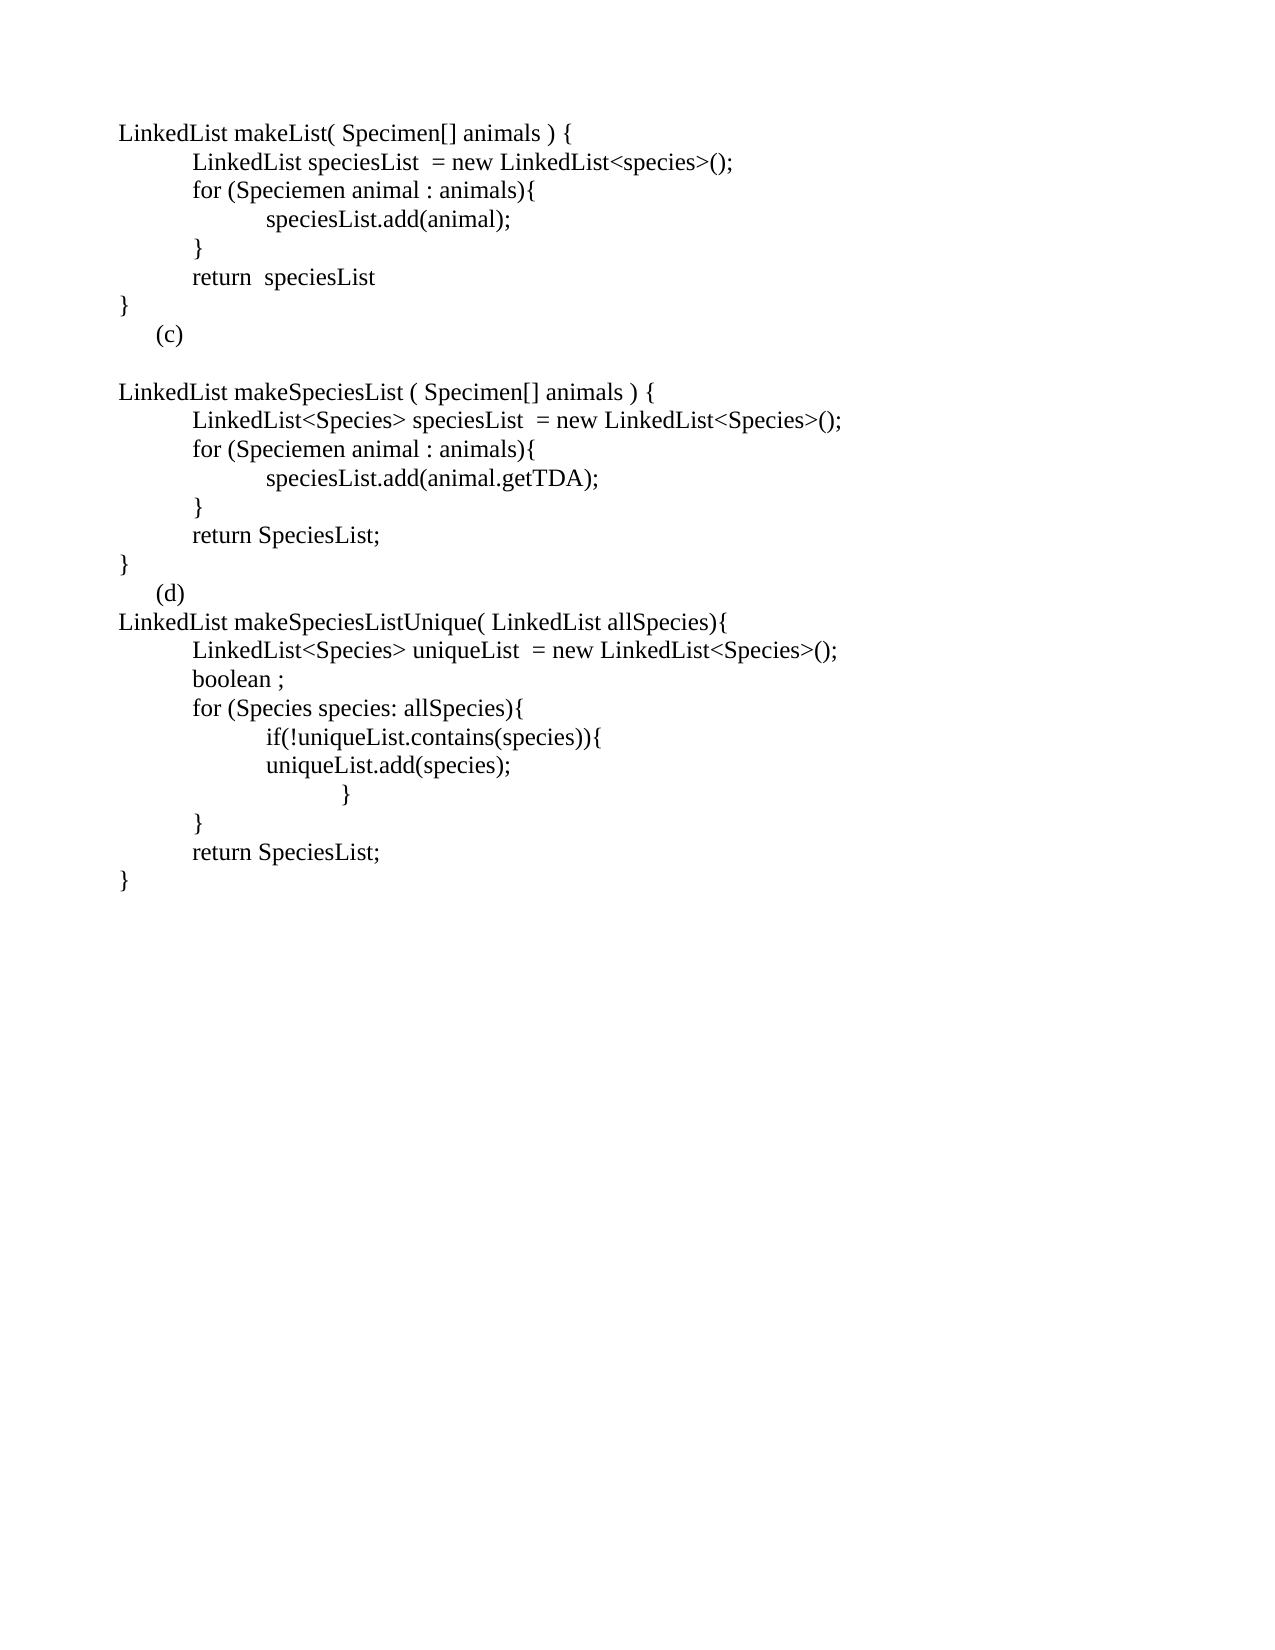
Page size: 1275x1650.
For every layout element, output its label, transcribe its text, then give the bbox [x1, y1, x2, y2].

text LinkedList makeList( Specimen[] animals ) { [118, 118, 1157, 147]
text } [118, 779, 1157, 808]
text return speciesList [118, 262, 1157, 291]
text for (Species species: allSpecies){ [118, 693, 1157, 722]
text } [118, 549, 1157, 578]
text LinkedList<Species> uniqueList = new LinkedList<Species>(); [118, 636, 1157, 664]
text LinkedList<Species> speciesList = new LinkedList<Species>(); [118, 406, 1157, 434]
text uniqueList.add(species); [118, 751, 1157, 779]
text for (Speciemen animal : animals){ [118, 176, 1157, 204]
text for (Speciemen animal : animals){ [118, 434, 1157, 463]
text } [118, 492, 1157, 521]
text } [118, 866, 1157, 894]
text return SpeciesList; [118, 837, 1157, 866]
text } [118, 808, 1157, 837]
text LinkedList makeSpeciesList ( Specimen[] animals ) { [118, 377, 1157, 406]
text boolean ; [118, 664, 1157, 693]
text return SpeciesList; [118, 521, 1157, 549]
text if(!uniqueList.contains(species)){ [118, 722, 1157, 751]
text LinkedList speciesList = new LinkedList<species>(); [118, 147, 1157, 176]
text } [118, 233, 1157, 262]
text speciesList.add(animal); [118, 204, 1157, 233]
text LinkedList makeSpeciesListUnique( LinkedList allSpecies){ [118, 607, 1157, 636]
text } [118, 291, 1157, 319]
text speciesList.add(animal.getTDA); [118, 463, 1157, 492]
